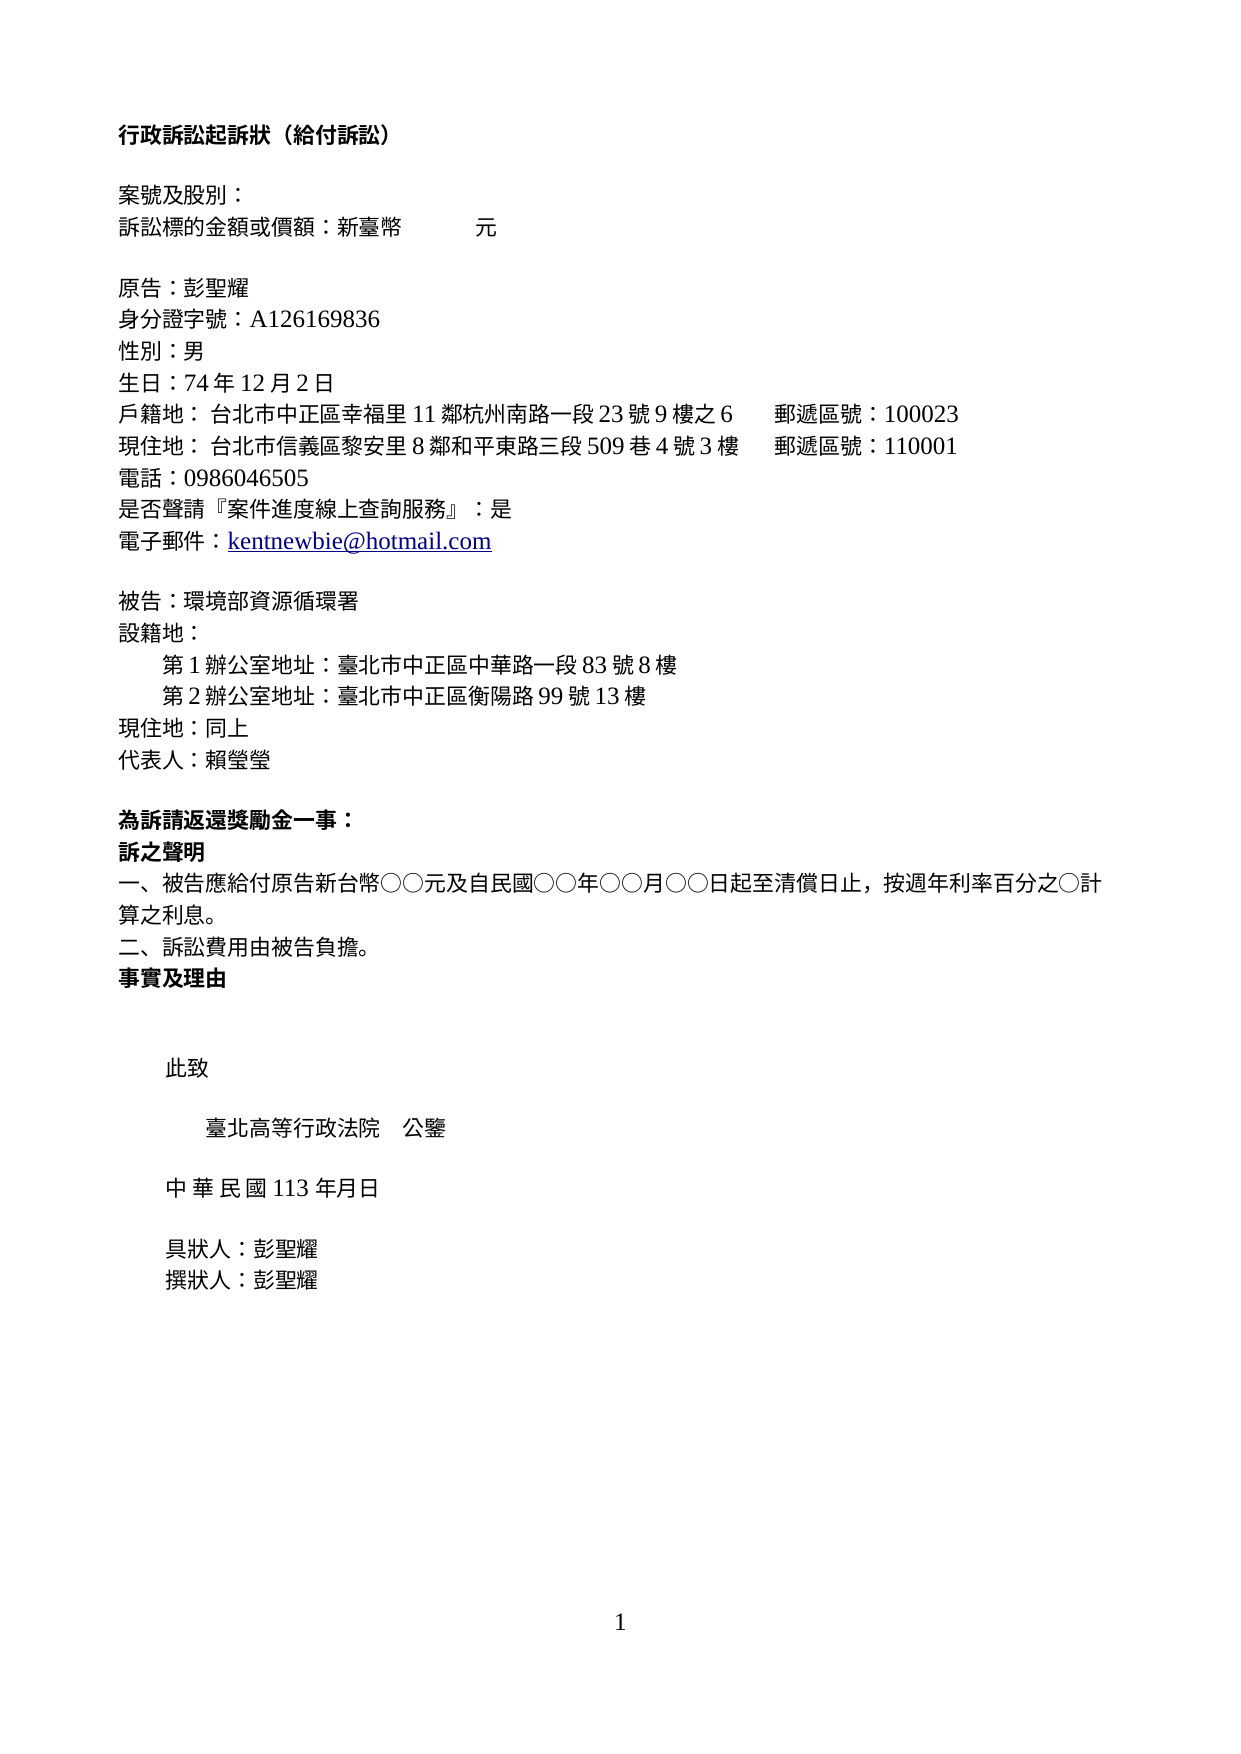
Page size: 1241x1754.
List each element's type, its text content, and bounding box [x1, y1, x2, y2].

text 現住地： 台北市信義區黎安里8鄰和平東路三段509巷4號3樓 郵遞區號：110001 [118, 429, 1122, 461]
text 電子郵件：kentnewbie@hotmail.com [118, 524, 1122, 556]
text 撰狀人：彭聖耀 [118, 1263, 1122, 1295]
text 設籍地： [118, 616, 1122, 648]
text 代表人：賴瑩瑩 [118, 743, 1122, 774]
text 身分證字號：A126169836 [118, 302, 1122, 334]
text 訴之聲明 [118, 835, 1122, 866]
text 被告：環境部資源循環署 [118, 584, 1122, 616]
text 現住地：同上 [118, 711, 1122, 743]
text 事實及理由 [118, 961, 1122, 993]
text 一、被告應給付原告新台幣○○元及自民國○○年○○月○○日起至清償日止，按週年利率百分之○計算之利息。 [118, 866, 1122, 930]
text 訴訟標的金額或價額：新臺幣 元 [118, 210, 1122, 242]
text 二、訴訟費用由被告負擔。 [118, 930, 1122, 961]
text 戶籍地： 台北市中正區幸福里11鄰杭州南路一段23號9樓之6 郵遞區號：100023 [118, 397, 1122, 429]
text 案號及股別： [118, 178, 1122, 210]
text 是否聲請『案件進度線上查詢服務』：是 [118, 492, 1122, 524]
text 生日：74年12月2日 [118, 366, 1122, 397]
text 行政訴訟起訴狀（給付訴訟） [118, 118, 1122, 150]
text 此致 [118, 1051, 1122, 1082]
text 中 華 民 國113 年月日 [118, 1171, 1122, 1203]
text 第1辦公室地址：臺北市中正區中華路一段83號8樓 第2辦公室地址：臺北市中正區衡陽路99號13樓 [118, 648, 1122, 711]
text 為訴請返還獎勵金一事： [118, 803, 1122, 835]
text 具狀人：彭聖耀 [118, 1232, 1122, 1263]
text 性別：男 [118, 334, 1122, 366]
text 電話：0986046505 [118, 461, 1122, 492]
text 臺北高等行政法院 公鑒 [118, 1111, 1122, 1143]
text 原告：彭聖耀 [118, 271, 1122, 302]
